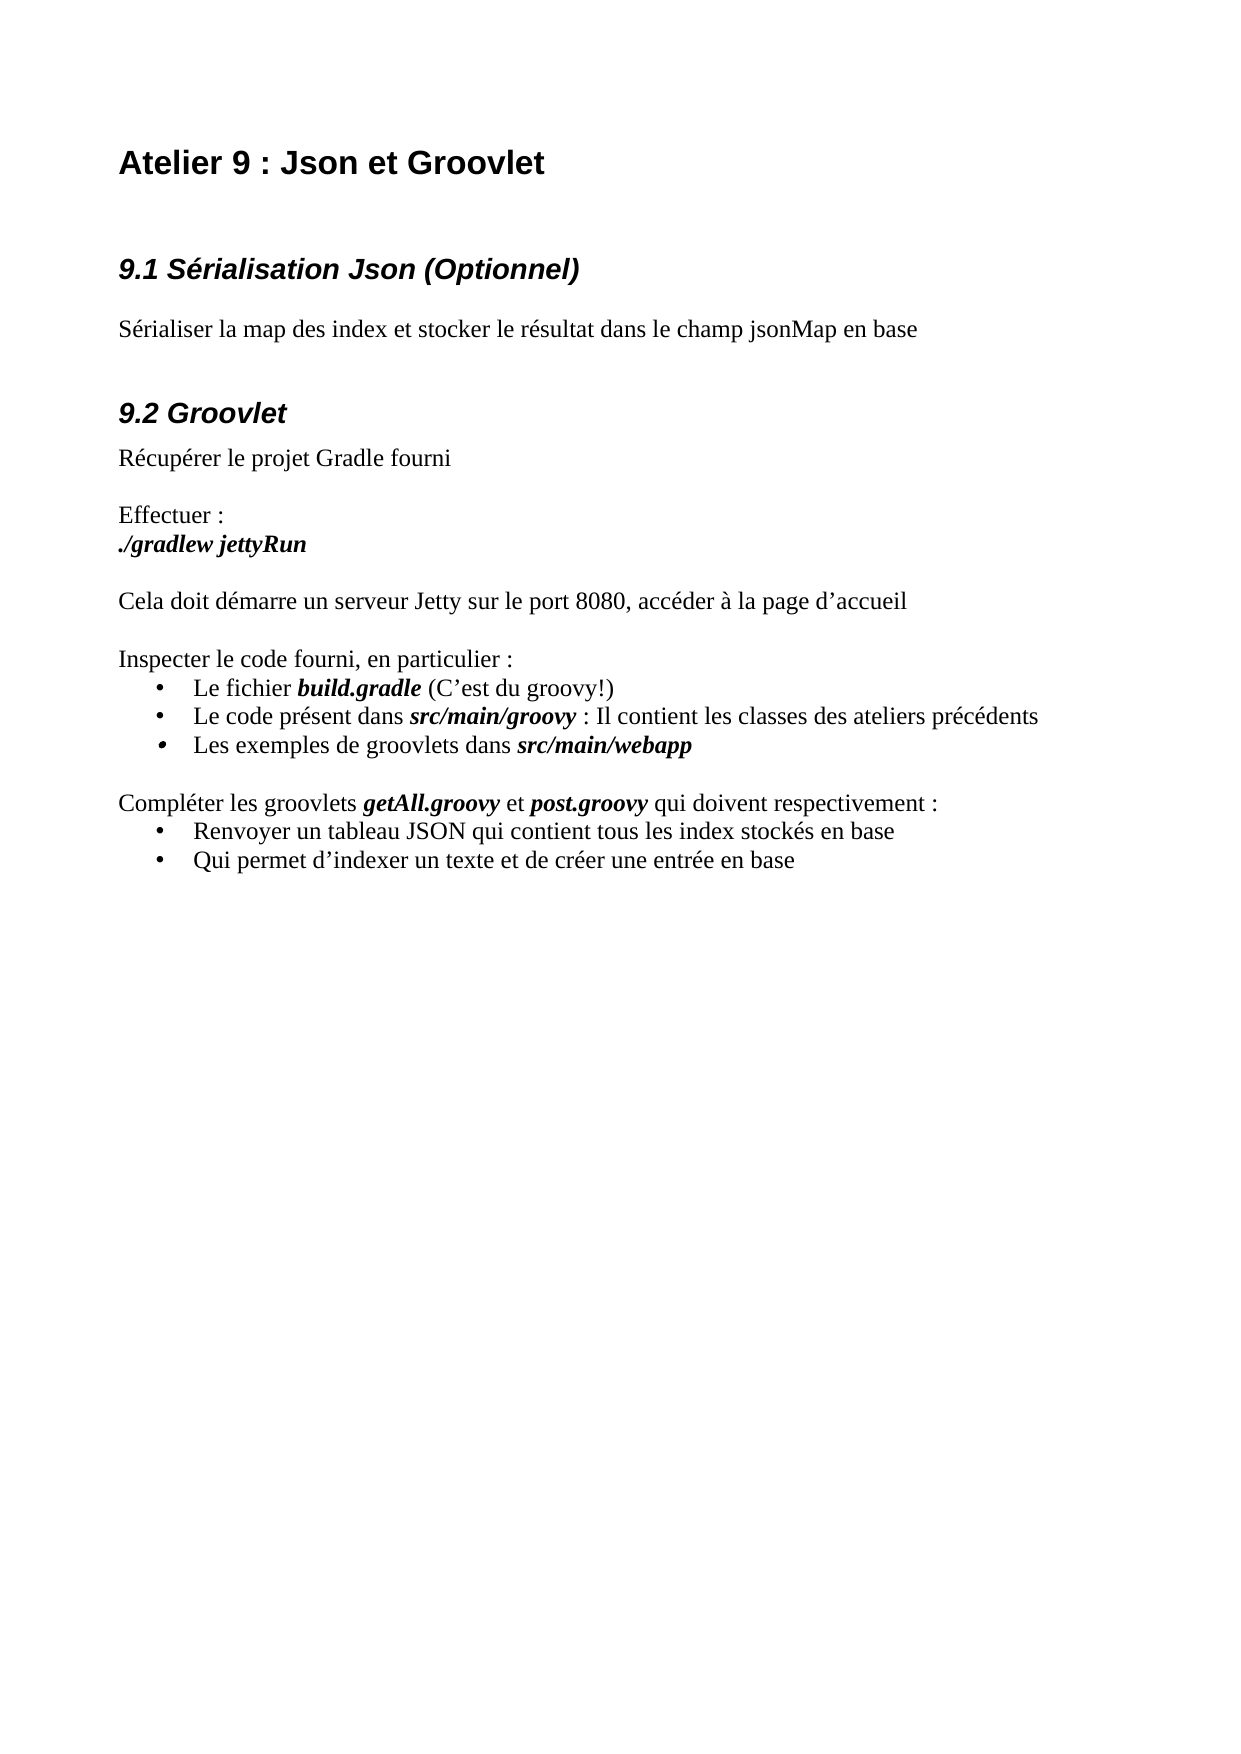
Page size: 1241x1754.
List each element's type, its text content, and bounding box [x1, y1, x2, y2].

list Le code présent dans src/main/groovy : Il contient les classes des ateliers précédents [156, 701, 1122, 730]
list Les exemples de groovlets dans src/main/webapp [156, 730, 1122, 759]
text Cela doit démarre un serveur Jetty sur le port 8080, accéder à la page d’accueil [118, 586, 1122, 615]
list Renvoyer un tableau JSON qui contient tous les index stockés en base [156, 816, 1122, 845]
text ./gradlew jettyRun [118, 529, 1122, 558]
subtitle Atelier 9 : Json et Groovlet [118, 143, 1122, 182]
subtitle 9.2 Groovlet [118, 397, 1122, 430]
list Le fichier build.gradle (C’est du groovy!) [156, 673, 1122, 701]
text 9.1 Sérialisation Json (Optionnel) [118, 252, 1122, 285]
text Sérialiser la map des index et stocker le résultat dans le champ jsonMap en base [118, 314, 1122, 343]
list Qui permet d’indexer un texte et de créer une entrée en base [156, 845, 1122, 874]
text Effectuer : [118, 500, 1122, 529]
text Compléter les groovlets getAll.groovy et post.groovy qui doivent respectivement : [118, 788, 1122, 816]
text Inspecter le code fourni, en particulier : [118, 644, 1122, 673]
text Récupérer le projet Gradle fourni [118, 443, 1122, 471]
